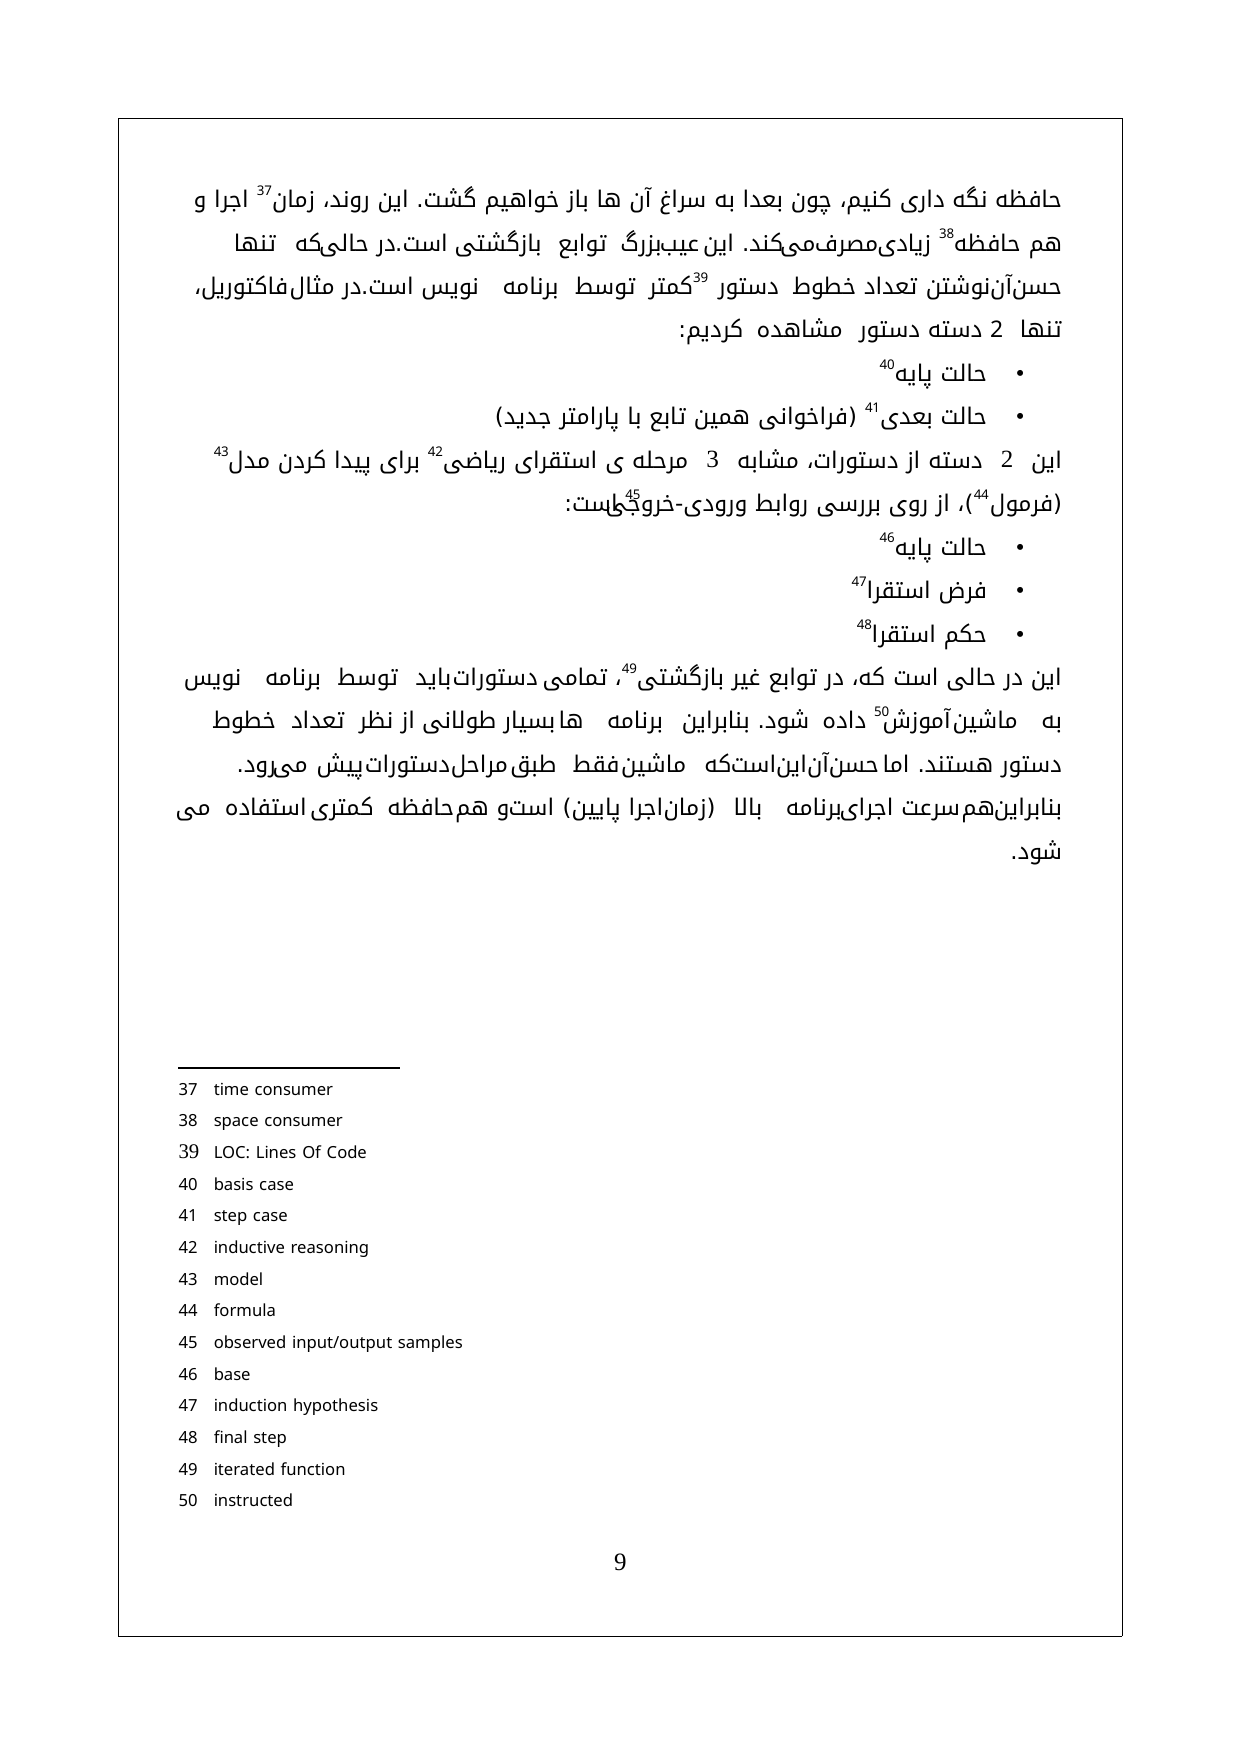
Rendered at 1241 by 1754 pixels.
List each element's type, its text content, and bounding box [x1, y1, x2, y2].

text model [178, 1264, 1062, 1295]
list final step [178, 1422, 1062, 1454]
text time consumer [178, 1074, 1062, 1105]
list حکم استقرا [178, 613, 1024, 656]
text همان‌ طور که در تابع بازگشتی و استفاده از ساختمان داده پشته مشاهده کردیم، اجرای هر تابع به اجرای تابع های قبلی وابسته است. یعنی خروجی همه توابع را باید در حافظه نگه داری کنیم، چون بعدا به سراغ آن ها باز خواهیم گشت. این روند، زمان اجرا و هم حافظه زیادی مصرف می کند. این عیب بزرگ توابع بازگشتی است. در حالی که تنها حسن آن نوشتن تعداد خطوط دستور کمتر توسط برنامه نویس است. در مثال فاکتوریل، تنها 2 دسته دستور مشاهده کردیم: [178, 178, 1062, 352]
text ایندسته از دستورات، مشابهمرحله ی استقرای ریاضی برای پیدا کردن مدل (فرمول)، از روی بررسی روابط ورودی-خروجی است: [178, 439, 1062, 526]
text observed input/output samples [178, 1327, 1062, 1359]
list حالت پایه [178, 352, 1024, 395]
list فرض استقرا [178, 569, 1024, 613]
text instructed [178, 1485, 1062, 1517]
list base [178, 1359, 1062, 1390]
list step case [178, 1200, 1062, 1232]
text این در حالی است که، در توابع غیر بازگشتی، تمامی دستورات باید توسط برنامه نویس به ماشین آموزش داده شود. بنابراین برنامه ها بسیار طولانی از نظر تعداد خطوط دستور هستند. اما حسن آن این است که ماشین فقط طبق مراحل دستورات پیش می رود. بنابراین هم سرعت اجرای برنامه بالا (زمان اجرا پایین) است و هم حافظه کمتری استفاده می شود. [178, 656, 1062, 873]
text space consumer [178, 1105, 1062, 1137]
text inductive reasoning [178, 1232, 1062, 1264]
text formula [178, 1295, 1062, 1327]
list حالت پایه [178, 526, 1024, 569]
list حالت بعدی (فراخوانی همین تابع با پارامتر جدید) [178, 395, 1024, 439]
list basis case [178, 1169, 1062, 1200]
text iterated function [178, 1454, 1062, 1485]
list induction hypothesis [178, 1390, 1062, 1422]
text LOC: Lines Of Code [178, 1137, 1062, 1169]
